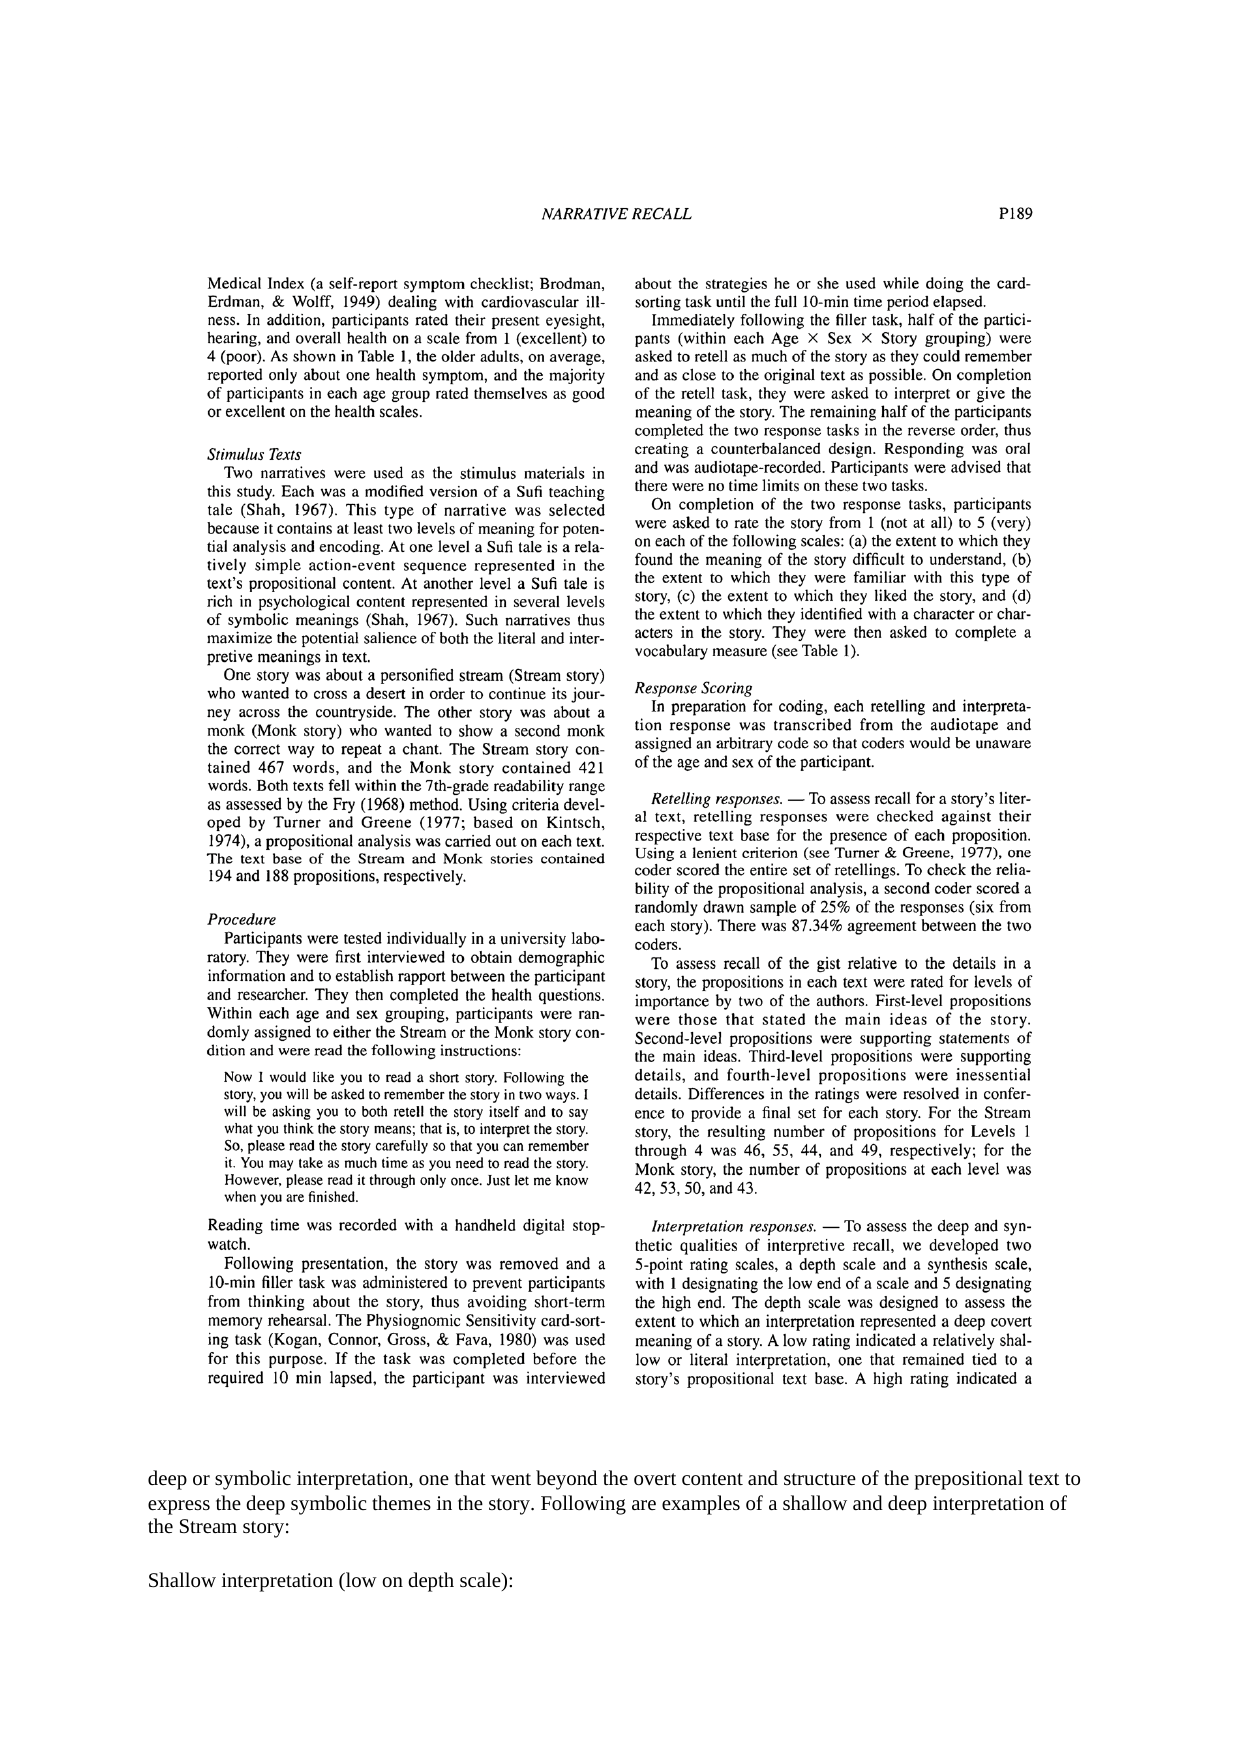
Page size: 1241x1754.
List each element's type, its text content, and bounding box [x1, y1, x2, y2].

picture [147, 147, 1092, 1467]
text deep or symbolic interpretation, one that went beyond the overt content and structure of the prepositional text to express the deep symbolic themes in the story. Following are examples of a shallow and deep interpretation of the Stream story: [148, 148, 1093, 1538]
text Shallow interpretation (low on depth scale): [148, 1568, 1093, 1592]
